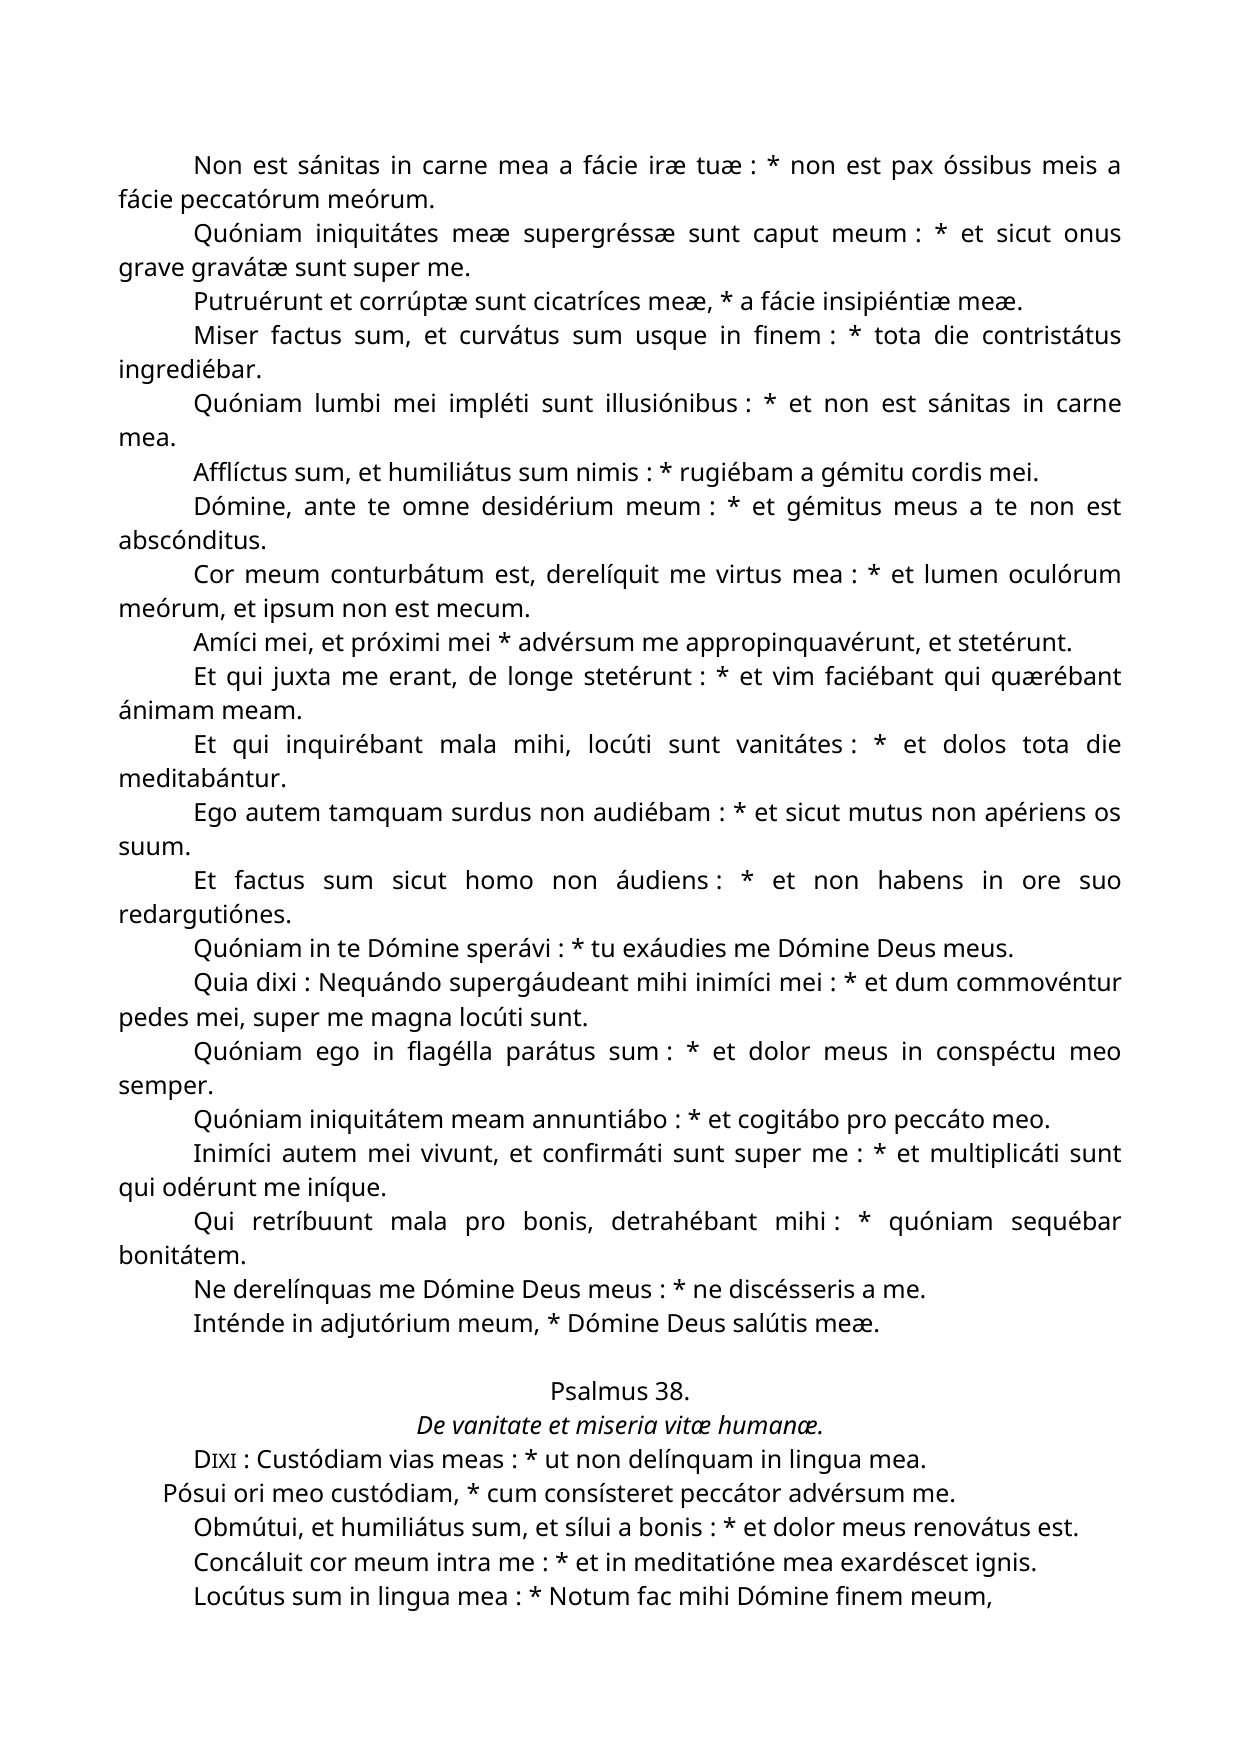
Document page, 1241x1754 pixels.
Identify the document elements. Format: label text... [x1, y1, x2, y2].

text Inimíci autem mei vivunt, et confirmáti sunt super me : * et multiplicáti sunt qui odérunt me iníque. [118, 1135, 1122, 1203]
text Concáluit cor meum intra me : * et in meditatióne mea exardéscet ignis. [118, 1544, 1122, 1578]
text Locútus sum in lingua mea : * Notum fac mihi Dómine finem meum, [118, 1578, 1122, 1612]
text Quóniam iniquitátem meam annuntiábo : * et cogitábo pro peccáto meo. [118, 1101, 1122, 1135]
text Dixi : Custódiam vias meas : * ut non delínquam in lingua mea. [118, 1442, 1122, 1476]
text Quia dixi : Nequándo supergáudeant mihi inimíci mei : * et dum commovéntur pedes mei, super me magna locúti sunt. [118, 965, 1122, 1033]
text Quóniam ego in flagélla parátus sum : * et dolor meus in conspéctu meo semper. [118, 1033, 1122, 1101]
text Quóniam in te Dómine sperávi : * tu exáudies me Dómine Deus meus. [118, 931, 1122, 965]
text Ne derelínquas me Dómine Deus meus : * ne discésseris a me. [118, 1272, 1122, 1306]
text Inténde in adjutórium meum, * Dómine Deus salútis meæ. [118, 1306, 1122, 1340]
text Ego autem tamquam surdus non audiébam : * et sicut mutus non apériens os suum. [118, 795, 1122, 863]
text Et qui juxta me erant, de longe stetérunt : * et vim faciébant qui quærébant ánimam meam. [118, 658, 1122, 727]
text Afflíctus sum, et humiliátus sum nimis : * rugiébam a gémitu cordis mei. [118, 454, 1122, 488]
text Psalmus 38. [118, 1374, 1122, 1408]
text Miser factus sum, et curvátus sum usque in finem : * tota die contristátus ingrediébar. [118, 318, 1122, 386]
text Dómine, ante te omne desidérium meum : * et gémitus meus a te non est abscónditus. [118, 488, 1122, 556]
text De vanitate et miseria vitæ humanæ. [118, 1408, 1122, 1442]
text Et factus sum sicut homo non áudiens : * et non habens in ore suo redargutiónes. [118, 863, 1122, 931]
text Non est sánitas in carne mea a fácie iræ tuæ : * non est pax óssibus meis a fácie peccatórum meórum. [118, 148, 1122, 216]
text Amíci mei, et próximi mei * advérsum me appropinquavérunt, et stetérunt. [118, 624, 1122, 658]
text Putruérunt et corrúptæ sunt cicatríces meæ, * a fácie insipiéntiæ meæ. [118, 284, 1122, 318]
text Cor meum conturbátum est, derelíquit me virtus mea : * et lumen oculórum meórum, et ipsum non est mecum. [118, 556, 1122, 624]
text Pósui ori meo custódiam, * cum consísteret peccátor advérsum me. [118, 1476, 1122, 1510]
text Qui retríbuunt mala pro bonis, detrahébant mihi : * quóniam sequébar bonitátem. [118, 1203, 1122, 1272]
text Obmútui, et humiliátus sum, et sílui a bonis : * et dolor meus renovátus est. [118, 1510, 1122, 1544]
text Quóniam lumbi mei impléti sunt illusiónibus : * et non est sánitas in carne mea. [118, 386, 1122, 454]
text Et qui inquirébant mala mihi, locúti sunt vanitátes : * et dolos tota die meditabántur. [118, 727, 1122, 795]
text Quóniam iniquitátes meæ supergréssæ sunt caput meum : * et sicut onus grave gravátæ sunt super me. [118, 216, 1122, 284]
